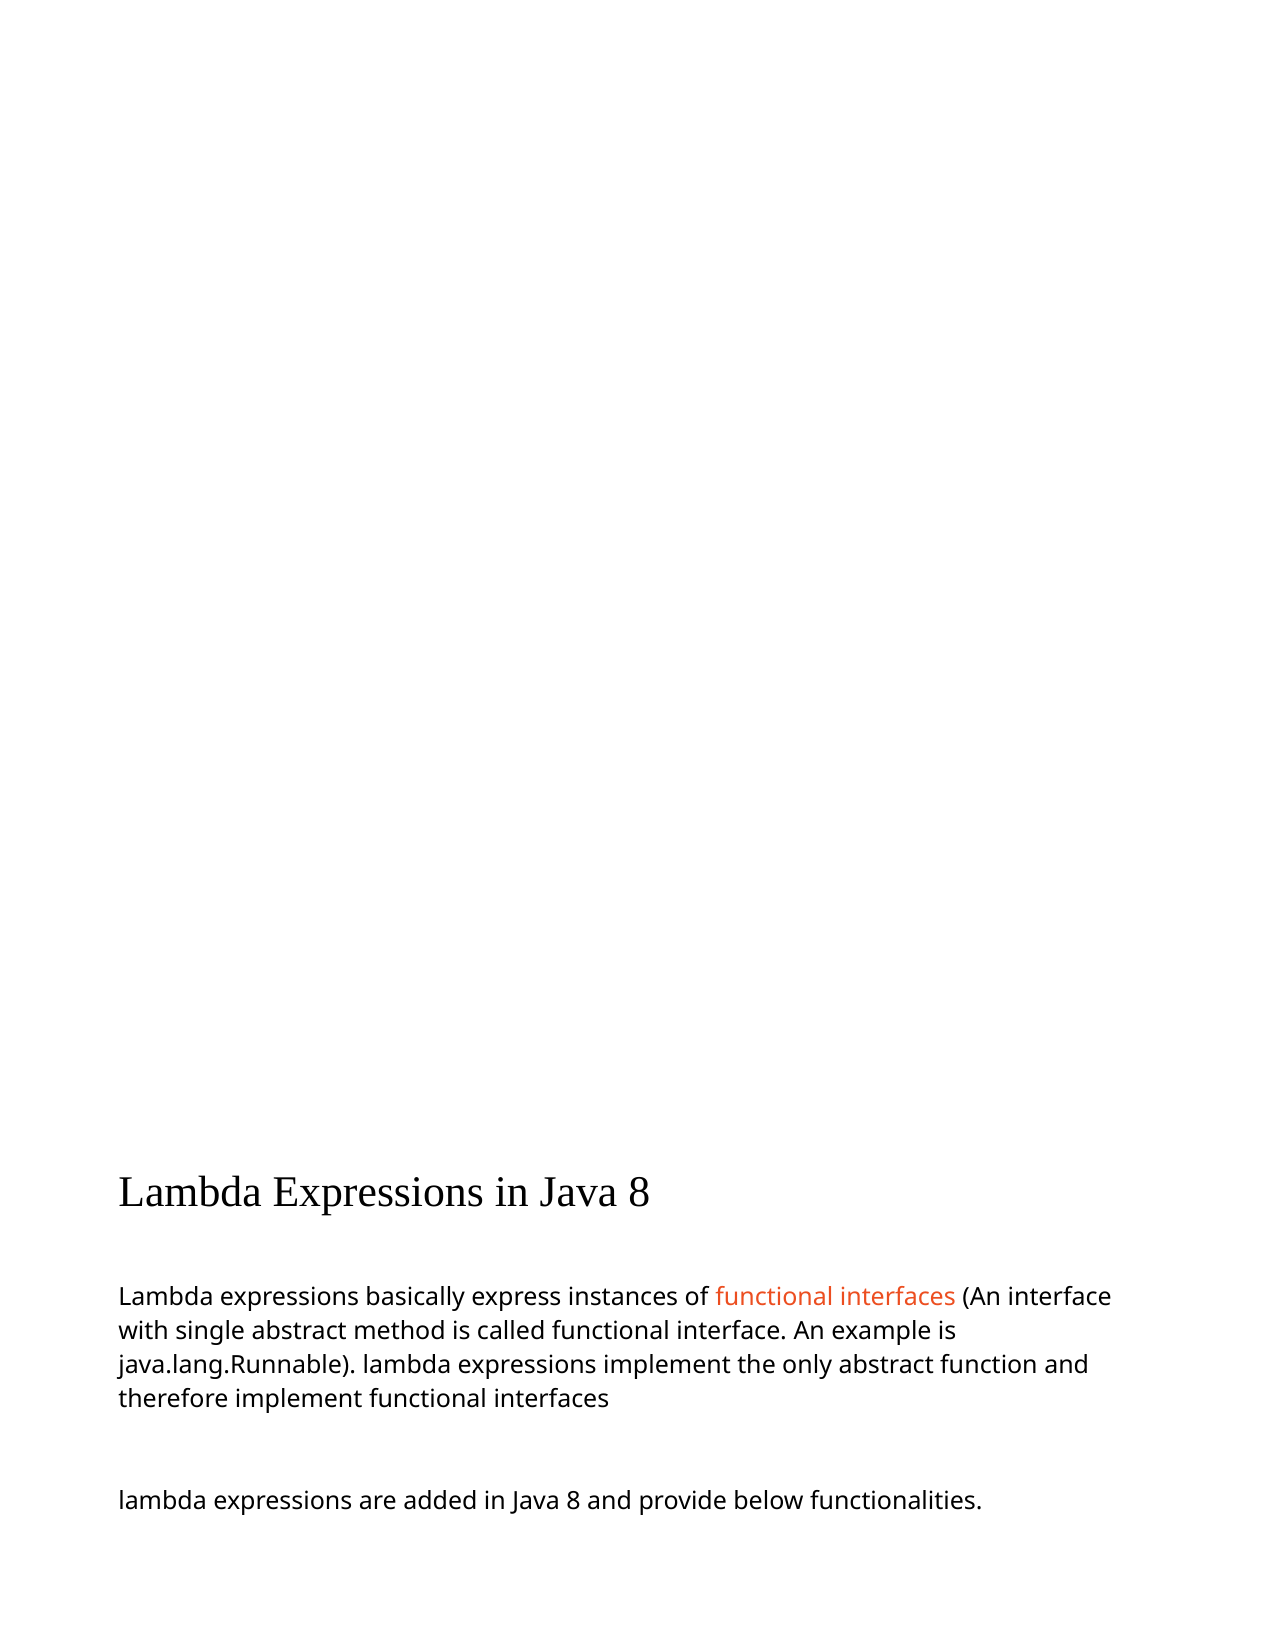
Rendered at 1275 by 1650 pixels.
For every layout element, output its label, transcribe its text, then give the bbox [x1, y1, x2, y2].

text Lambda Expressions in Java 8 [118, 1165, 1157, 1216]
text Lambda expressions basically express instances of functional interfaces (An interface with single abstract method is called functional interface. An example is java.lang.Runnable). lambda expressions implement the only abstract function and therefore implement functional interfaces [118, 1278, 1157, 1415]
text lambda expressions are added in Java 8 and provide below functionalities. [118, 1483, 1157, 1517]
